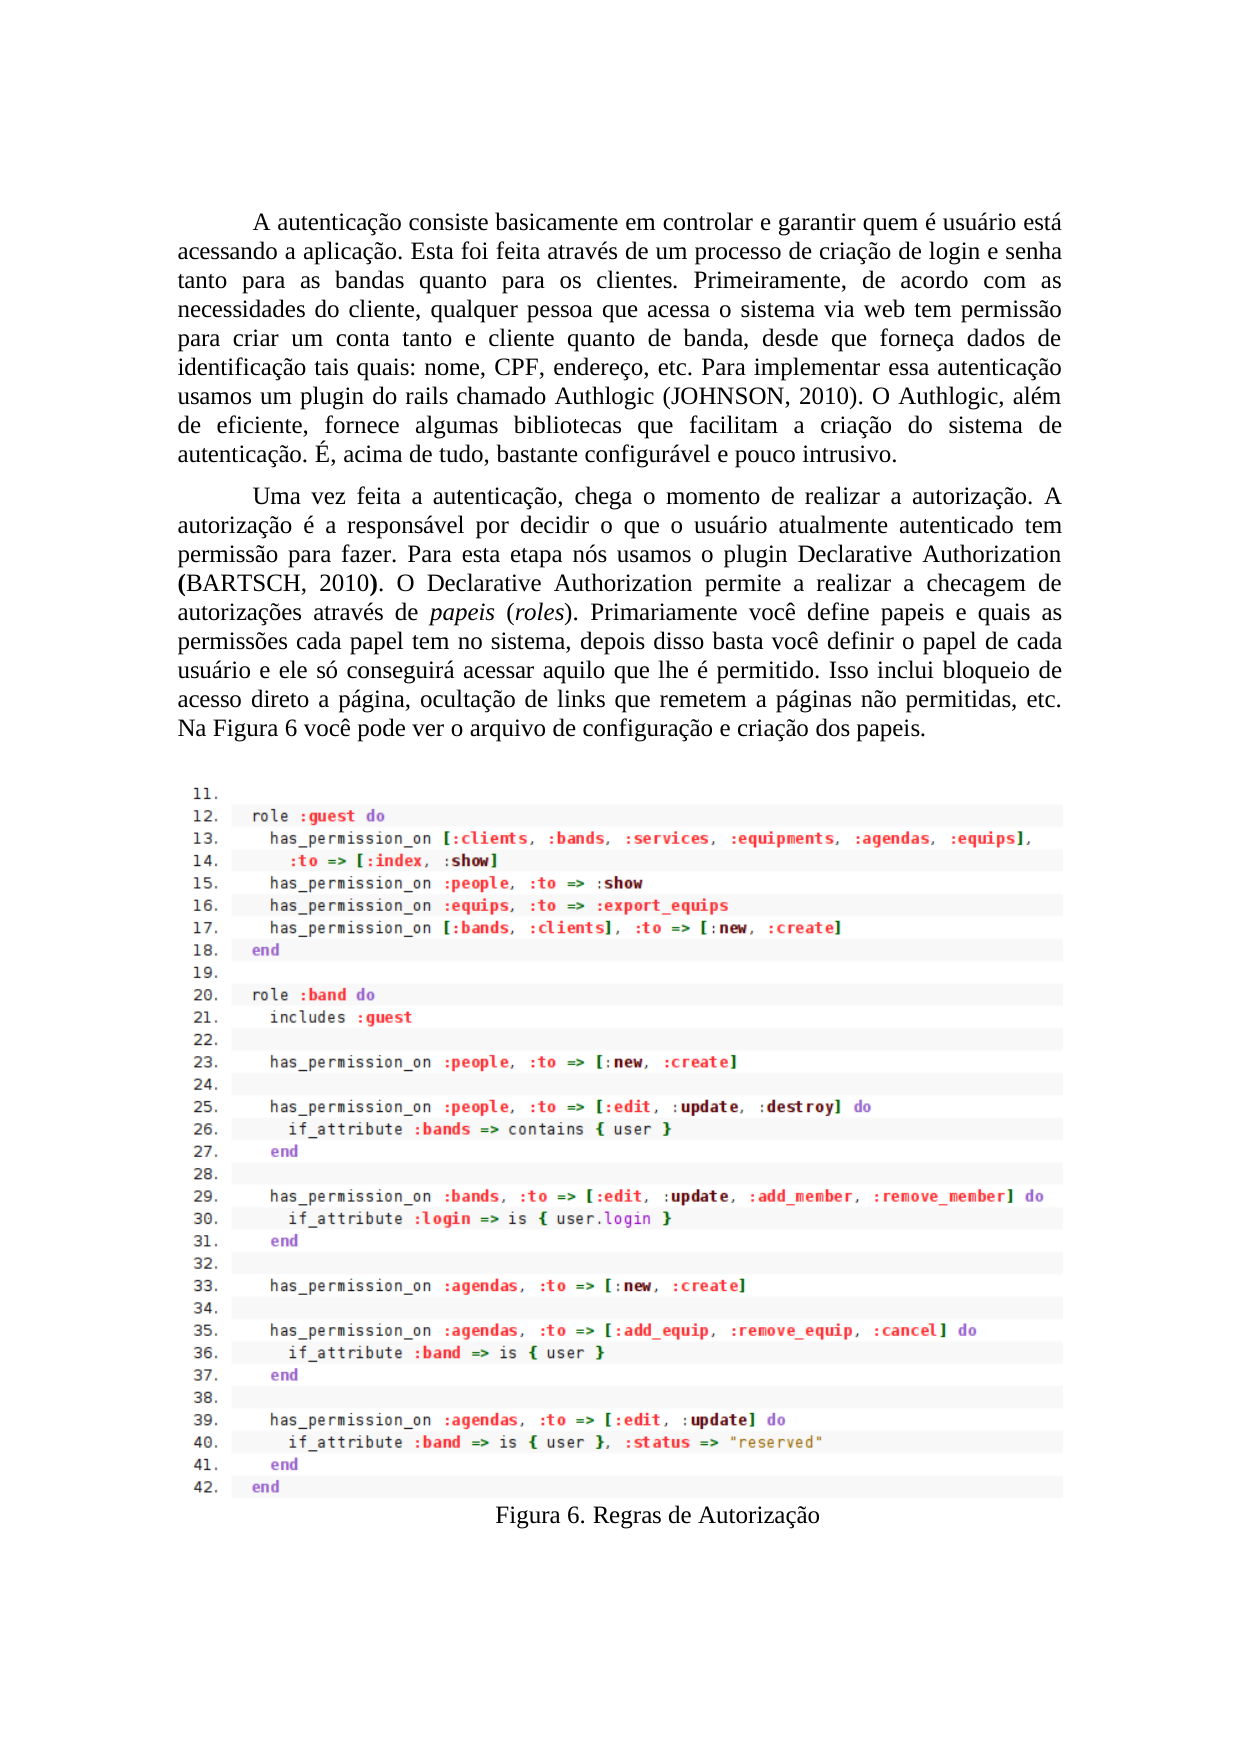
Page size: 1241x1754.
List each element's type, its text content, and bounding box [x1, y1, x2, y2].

list Figura 6. Regras de Autorização [215, 1500, 1063, 1529]
picture [177, 783, 1063, 1500]
text Uma vez feita a autenticação, chega o momento de realizar a autorização. A autorização é a responsável por decidir o que o usuário atualmente autenticado tem permissão para fazer. Para esta etapa nós usamos o plugin Declarative Authorization (BARTSCH, 2010). O Declarative Authorization permite a realizar a checagem de autorizações através de papeis (roles). Primariamente você define papeis e quais as permissões cada papel tem no sistema, depois disso basta você definir o papel de cada usuário e ele só conseguirá acessar aquilo que lhe é permitido. Isso inclui bloqueio de acesso direto a página, ocultação de links que remetem a páginas não permitidas, etc. Na Figura 6 você pode ver o arquivo de configuração e criação dos papeis. [177, 481, 1063, 742]
text A autenticação consiste basicamente em controlar e garantir quem é usuário está acessando a aplicação. Esta foi feita através de um processo de criação de login e senha tanto para as bandas quanto para os clientes. Primeiramente, de acordo com as necessidades do cliente, qualquer pessoa que acessa o sistema via web tem permissão para criar um conta tanto e cliente quanto de banda, desde que forneça dados de identificação tais quais: nome, CPF, endereço, etc. Para implementar essa autenticação usamos um plugin do rails chamado Authlogic (JOHNSON, 2010). O Authlogic, além de eficiente, fornece algumas bibliotecas que facilitam a criação do sistema de autenticação. É, acima de tudo, bastante configurável e pouco intrusivo. [177, 207, 1063, 468]
